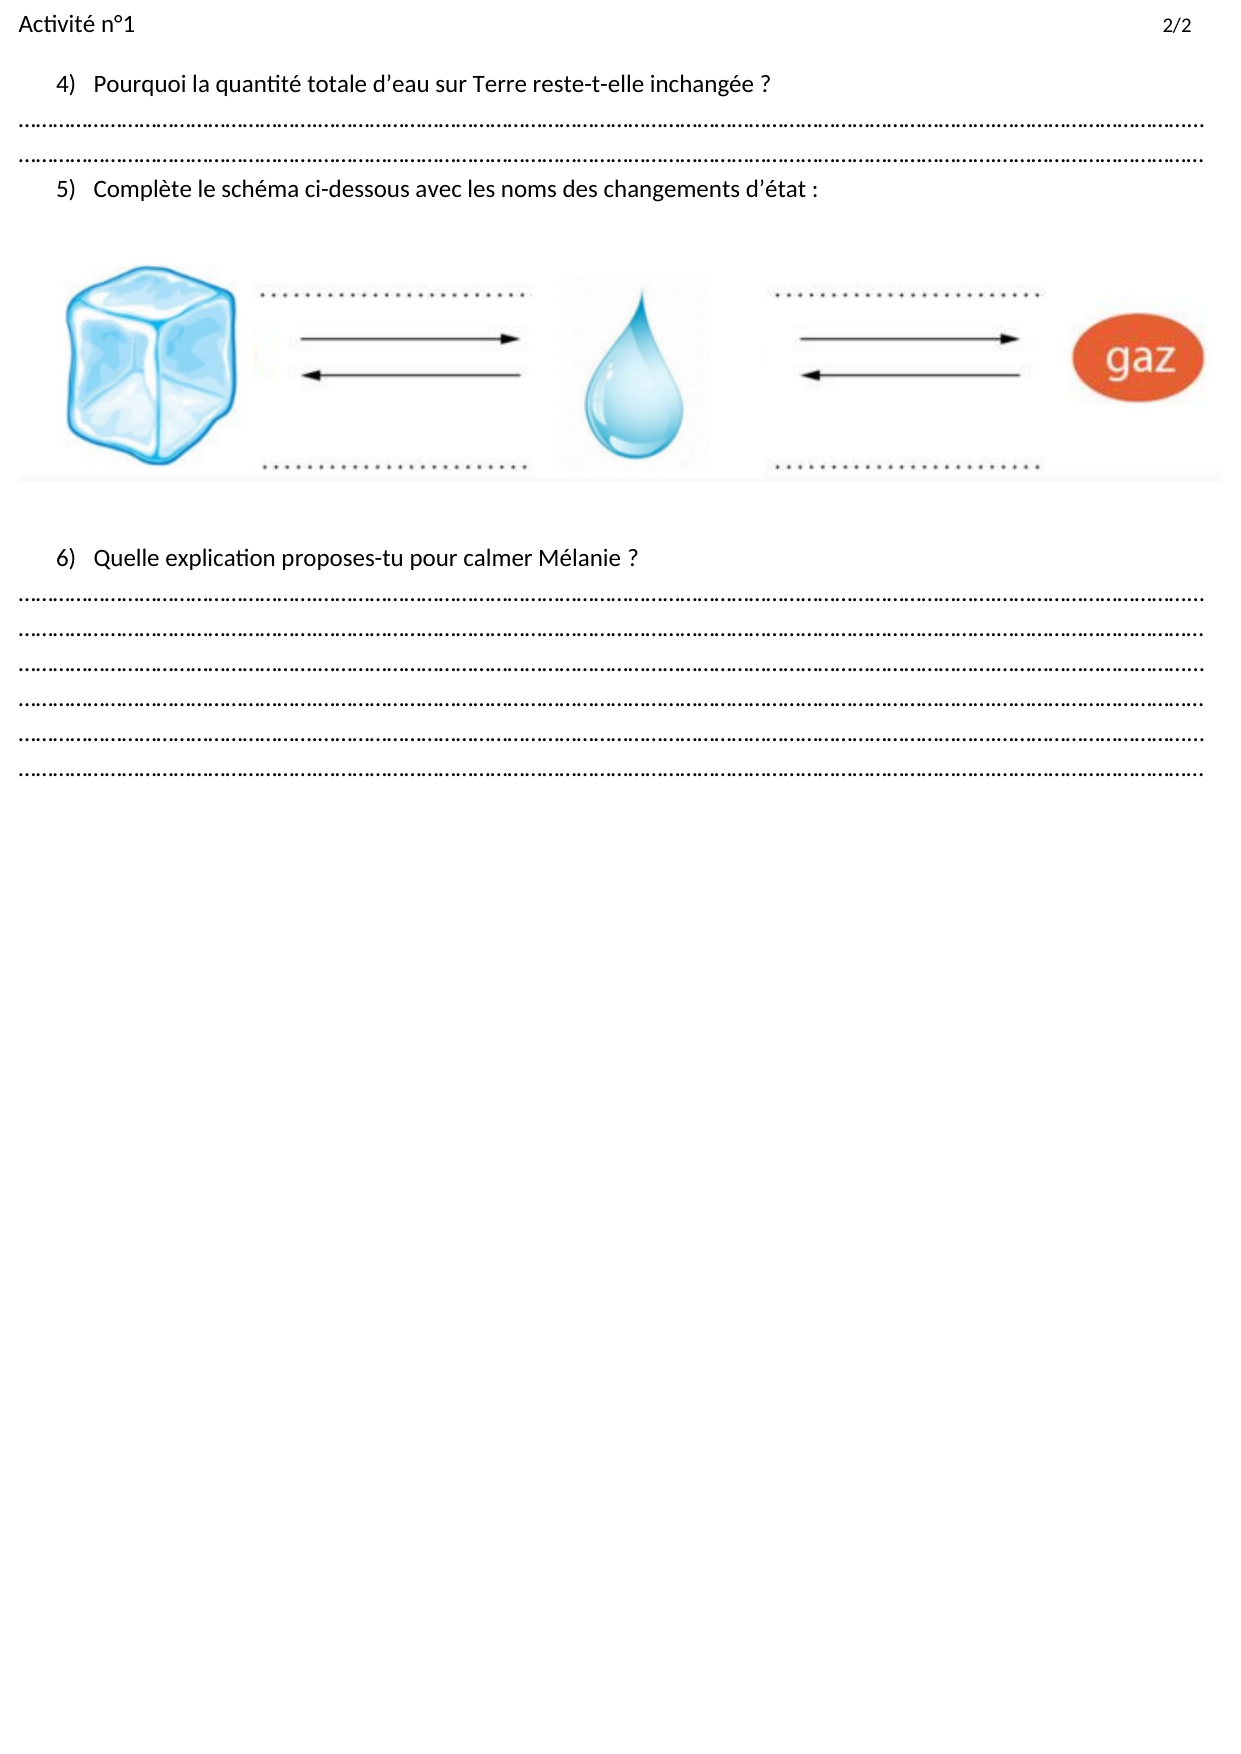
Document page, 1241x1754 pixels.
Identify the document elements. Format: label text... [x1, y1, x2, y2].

text …………………………………………….……………………………………………………………………………………………………….……………………………... [18, 103, 1221, 134]
list Complète le schéma ci-dessous avec les noms des changements d’état : [56, 173, 1221, 204]
text …………………………………………….……………………………………………………………………………………………………….……………………………... [18, 577, 1221, 607]
picture [18, 243, 1222, 503]
text …………………………………………….……………………………………………………………………………………………………….……………………………... [18, 717, 1221, 747]
text …………………………………………….……………………………………………………………………………………………………….……………………………… [18, 682, 1221, 712]
list Quelle explication proposes-tu pour calmer Mélanie ? [56, 542, 1221, 572]
list Pourquoi la quantité totale d’eau sur Terre reste-t-elle inchangée ? [56, 68, 1221, 99]
text …………………………………………….……………………………………………………………………………………………………….……………………………… [18, 612, 1221, 642]
text …………………………………………….……………………………………………………………………………………………………….……………………………... [18, 647, 1221, 677]
text …………………………………………….……………………………………………………………………………………………………….……………………………… [18, 752, 1221, 782]
text …………………………………………….……………………………………………………………………………………………………….……………………………… [18, 138, 1221, 169]
